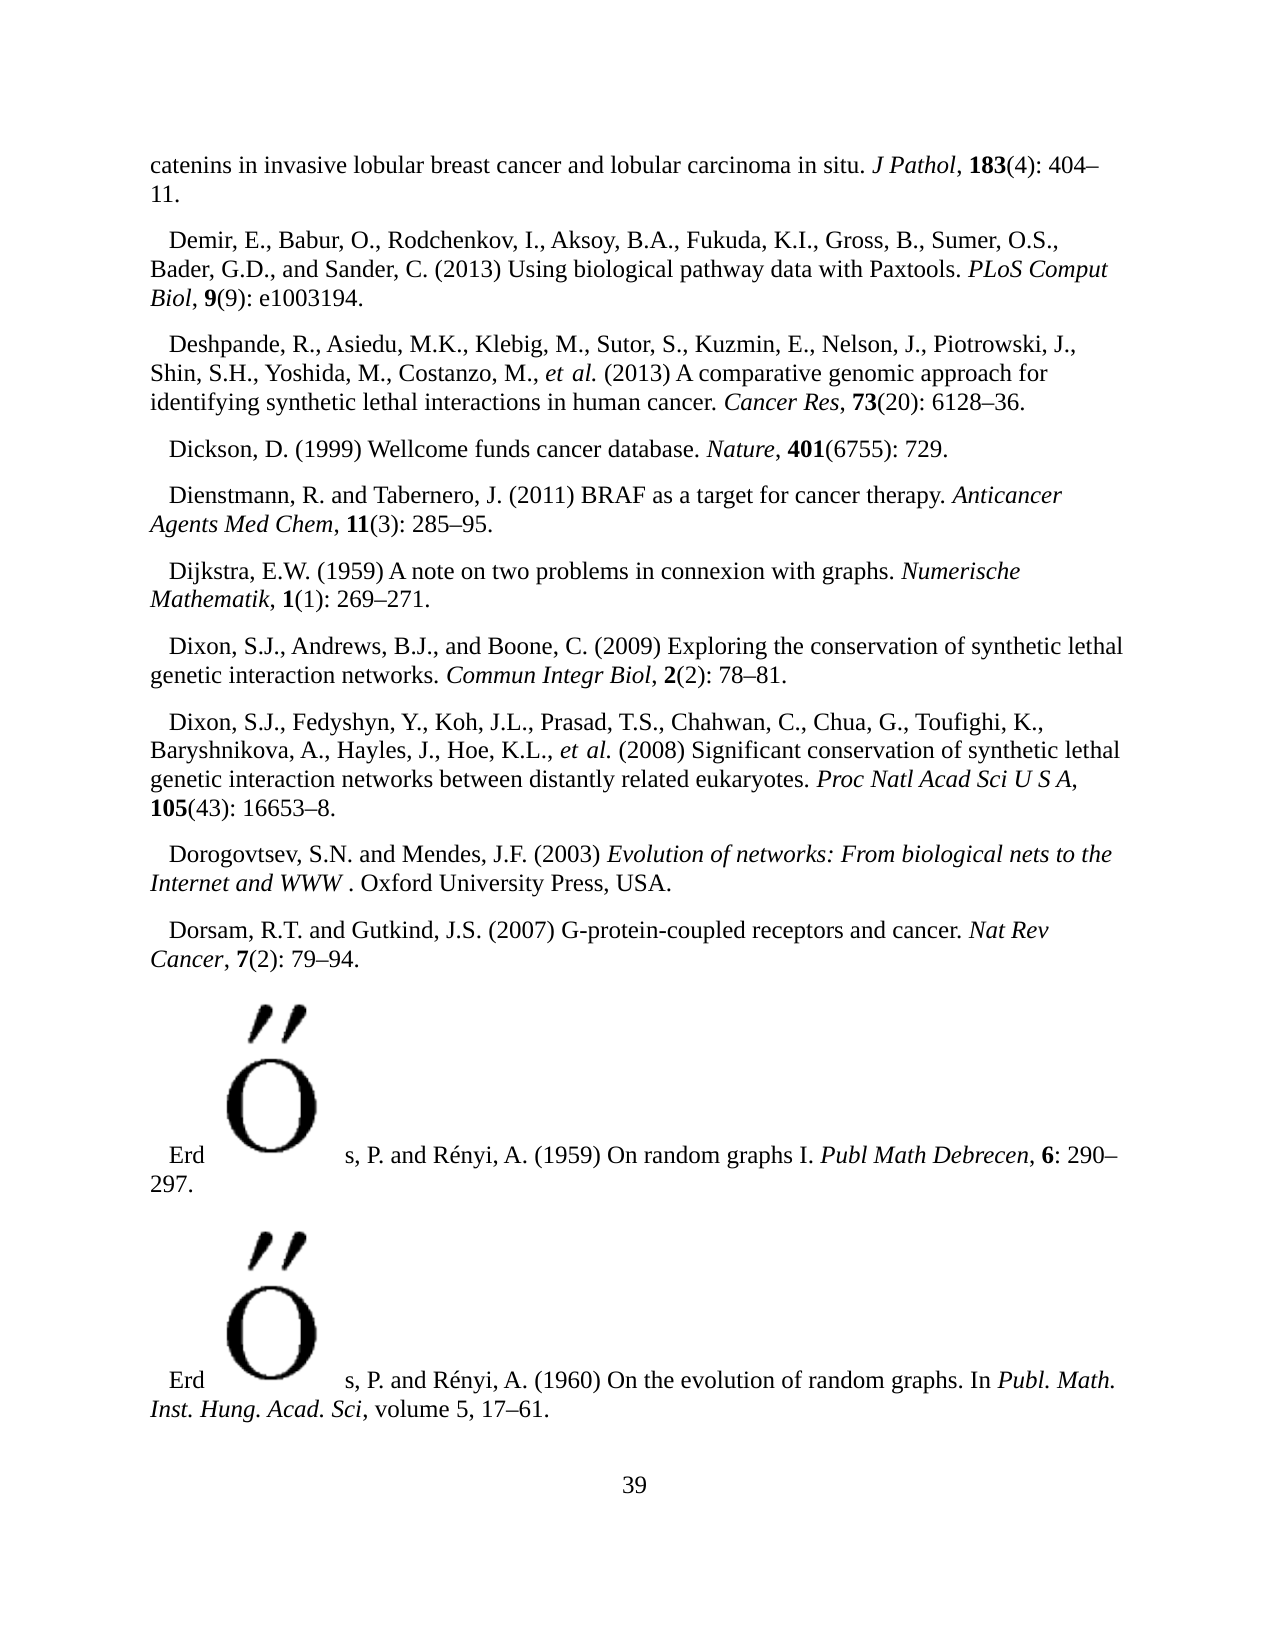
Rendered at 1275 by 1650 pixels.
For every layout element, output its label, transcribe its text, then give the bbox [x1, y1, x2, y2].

text Demir, E., Babur, O., Rodchenkov, I., Aksoy, B.A., Fukuda, K.I., Gross, B., Sumer, O.S., Bader, G.D., and Sander, C. (2013) Using biological pathway data with Paxtools. PLoS Comput Biol, 9(9): e1003194. [150, 225, 1125, 312]
text Dickson, D. (1999) Wellcome funds cancer database. Nature, 401(6755): 729. [150, 434, 1125, 462]
text Dijkstra, E.W. (1959) A note on two problems in connexion with graphs. Numerische Mathematik, 1(1): 269–271. [150, 556, 1125, 613]
text Dienstmann, R. and Tabernero, J. (2011) BRAF as a target for cancer therapy. Anticancer Agents Med Chem, 11(3): 285–95. [150, 480, 1125, 538]
text Dorogovtsev, S.N. and Mendes, J.F. (2003) Evolution of networks: From biological nets to the Internet and WWW . Oxford University Press, USA. [150, 839, 1125, 897]
text Dorsam, R.T. and Gutkind, J.S. (2007) G-protein-coupled receptors and cancer. Nat Rev Cancer, 7(2): 79–94. [150, 915, 1125, 972]
text Dixon, S.J., Andrews, B.J., and Boone, C. (2009) Exploring the conservation of synthetic lethal genetic interaction networks. Commun Integr Biol, 2(2): 78–81. [150, 631, 1125, 689]
text catenins in invasive lobular breast cancer and lobular carcinoma in situ. J Pathol, 183(4): 404–11. [150, 150, 1125, 207]
text Erds, P. and Rényi, A. (1959) On random graphs I. Publ Math Debrecen, 6: 290–297. [150, 990, 1125, 1197]
text Dixon, S.J., Fedyshyn, Y., Koh, J.L., Prasad, T.S., Chahwan, C., Chua, G., Toufighi, K., Baryshnikova, A., Hayles, J., Hoe, K.L., et al. (2008) Significant conservation of synthetic lethal genetic interaction networks between distantly related eukaryotes. Proc Natl Acad Sci U S A, 105(43): 16653–8. [150, 707, 1125, 822]
picture [205, 990, 345, 1164]
text Erds, P. and Rényi, A. (1960) On the evolution of random graphs. In Publ. Math. Inst. Hung. Acad. Sci, volume 5, 17–61. [150, 1215, 1125, 1422]
picture [205, 1215, 345, 1389]
text Deshpande, R., Asiedu, M.K., Klebig, M., Sutor, S., Kuzmin, E., Nelson, J., Piotrowski, J., Shin, S.H., Yoshida, M., Costanzo, M., et al. (2013) A comparative genomic approach for identifying synthetic lethal interactions in human cancer. Cancer Res, 73(20): 6128–36. [150, 329, 1125, 416]
